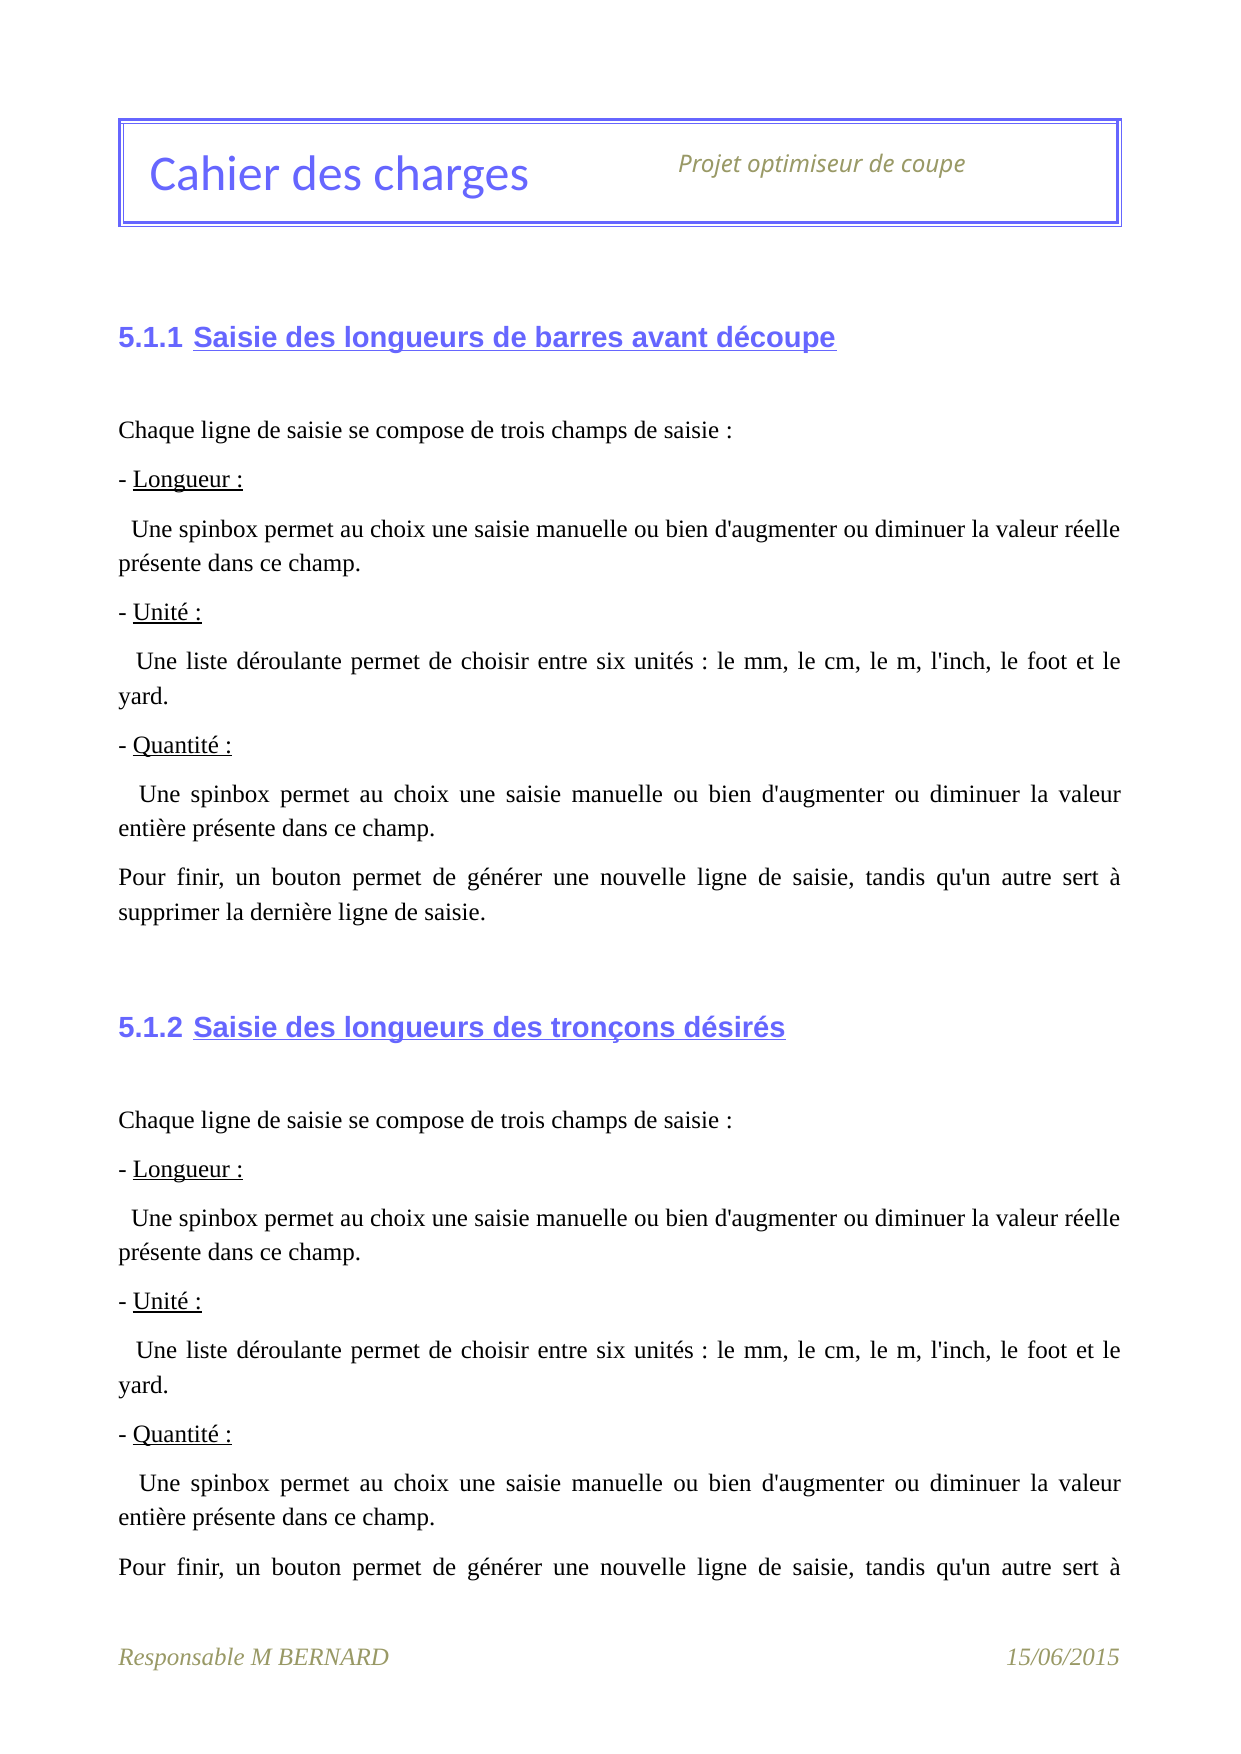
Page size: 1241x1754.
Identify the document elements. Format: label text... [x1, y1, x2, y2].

text Une liste déroulante permet de choisir entre six unités : le mm, le cm, le m, l'inch, le foot et le yard. [118, 646, 1122, 709]
subtitle Saisie des longueurs de barres avant découpe [118, 320, 1122, 354]
text Pour finir, un bouton permet de générer une nouvelle ligne de saisie, tandis qu'un autre sert à supprimer la dernière ligne de saisie. [118, 862, 1122, 926]
text Une spinbox permet au choix une saisie manuelle ou bien d'augmenter ou diminuer la valeur entière présente dans ce champ. [118, 779, 1122, 842]
text - Quantité : [118, 730, 1122, 758]
subtitle Saisie des longueurs des tronçons désirés [118, 1009, 1122, 1043]
text Une spinbox permet au choix une saisie manuelle ou bien d'augmenter ou diminuer la valeur réelle présente dans ce champ. [118, 1203, 1122, 1266]
text Une spinbox permet au choix une saisie manuelle ou bien d'augmenter ou diminuer la valeur entière présente dans ce champ. [118, 1468, 1122, 1531]
text - Unité : [118, 1286, 1122, 1315]
text - Longueur : [118, 464, 1122, 493]
text - Longueur : [118, 1154, 1122, 1182]
text - Quantité : [118, 1419, 1122, 1448]
text - Unité : [118, 597, 1122, 626]
text Chaque ligne de saisie se compose de trois champs de saisie : [118, 416, 1122, 444]
text Une liste déroulante permet de choisir entre six unités : le mm, le cm, le m, l'inch, le foot et le yard. [118, 1335, 1122, 1399]
text Pour finir, un bouton permet de générer une nouvelle ligne de saisie, tandis qu'un autre sert à [118, 1552, 1122, 1580]
text Chaque ligne de saisie se compose de trois champs de saisie : [118, 1105, 1122, 1133]
text Une spinbox permet au choix une saisie manuelle ou bien d'augmenter ou diminuer la valeur réelle présente dans ce champ. [118, 514, 1122, 577]
